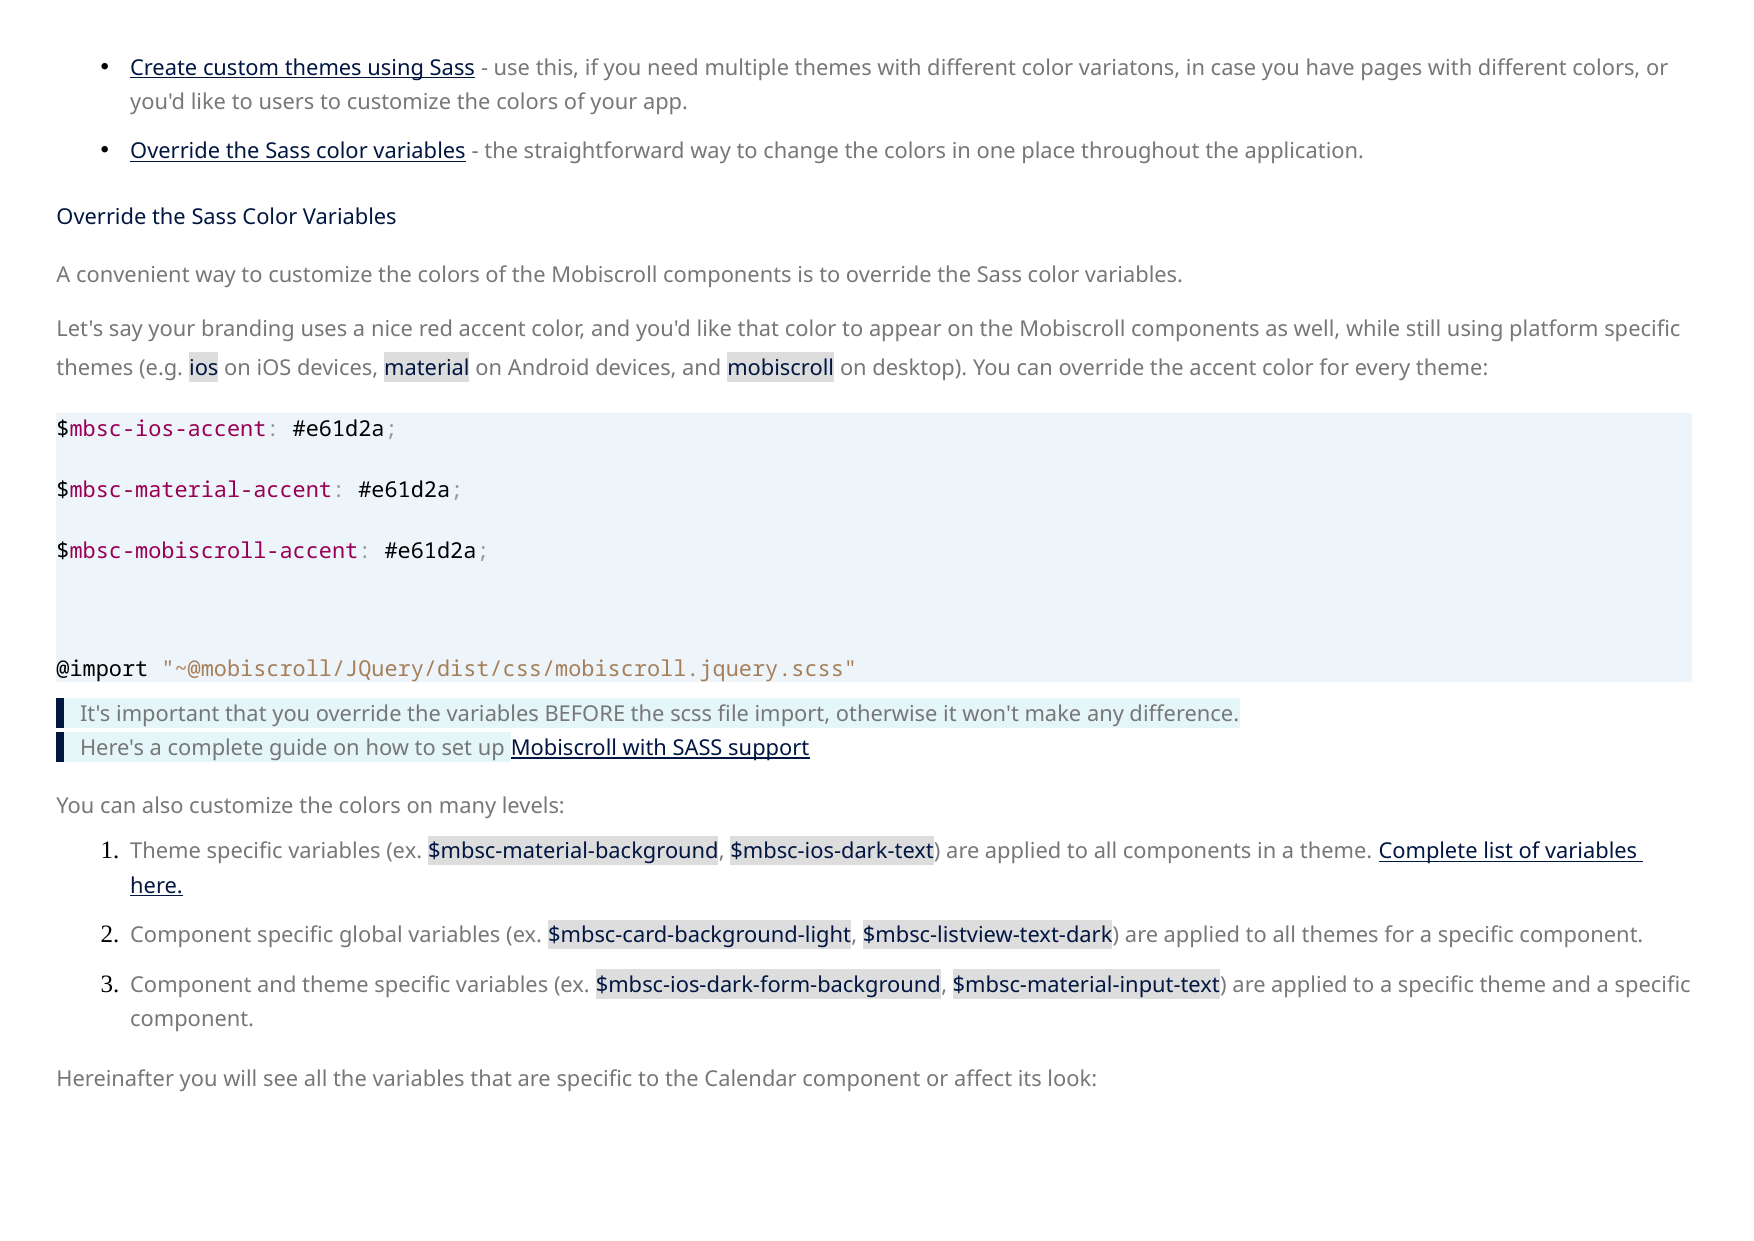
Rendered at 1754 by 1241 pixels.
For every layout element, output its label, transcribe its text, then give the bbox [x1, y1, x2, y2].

text Hereinafter you will see all the variables that are specific to the Calendar component or affect its look: [56, 1053, 1692, 1092]
list Theme specific variables (ex. $mbsc-material-background, $mbsc-ios-dark-text) are applied to all components in a theme. Complete list of variables here. [100, 836, 1692, 899]
text $mbsc-mobiscroll-accent: #e61d2a; [56, 535, 1692, 565]
subtitle Override the Sass Color Variables [56, 201, 1692, 231]
text It's important that you override the variables BEFORE the scss file import, otherwise it won't make any difference. [64, 698, 1692, 728]
text $mbsc-material-accent: #e61d2a; [56, 474, 1692, 504]
list Component specific global variables (ex. $mbsc-card-background-light, $mbsc-listview-text-dark) are applied to all themes for a specific component. [100, 919, 1692, 949]
text You can also customize the colors on many levels: [56, 781, 1692, 820]
text Here's a complete guide on how to set up Mobiscroll with SASS support [64, 732, 1692, 762]
list Create custom themes using Sass - use this, if you need multiple themes with different color variatons, in case you have pages with different colors, or you'd like to users to customize the colors of your app. [100, 52, 1692, 116]
list Component and theme specific variables (ex. $mbsc-ios-dark-form-background, $mbsc-material-input-text) are applied to a specific theme and a specific component. [100, 969, 1692, 1033]
text A convenient way to customize the colors of the Mobiscroll components is to override the Sass color variables. [56, 249, 1692, 288]
text Let's say your branding uses a nice red accent color, and you'd like that color to appear on the Mobiscroll components as well, while still using platform specific themes (e.g. ios on iOS devices, material on Android devices, and mobiscroll on desktop). You can override the accent color for every theme: [56, 304, 1692, 382]
text @import "~@mobiscroll/JQuery/dist/css/mobiscroll.jquery.scss" [56, 652, 1692, 682]
list Override the Sass color variables - the straightforward way to change the colors in one place throughout the application. [100, 136, 1692, 165]
text $mbsc-ios-accent: #e61d2a; [56, 413, 1692, 443]
